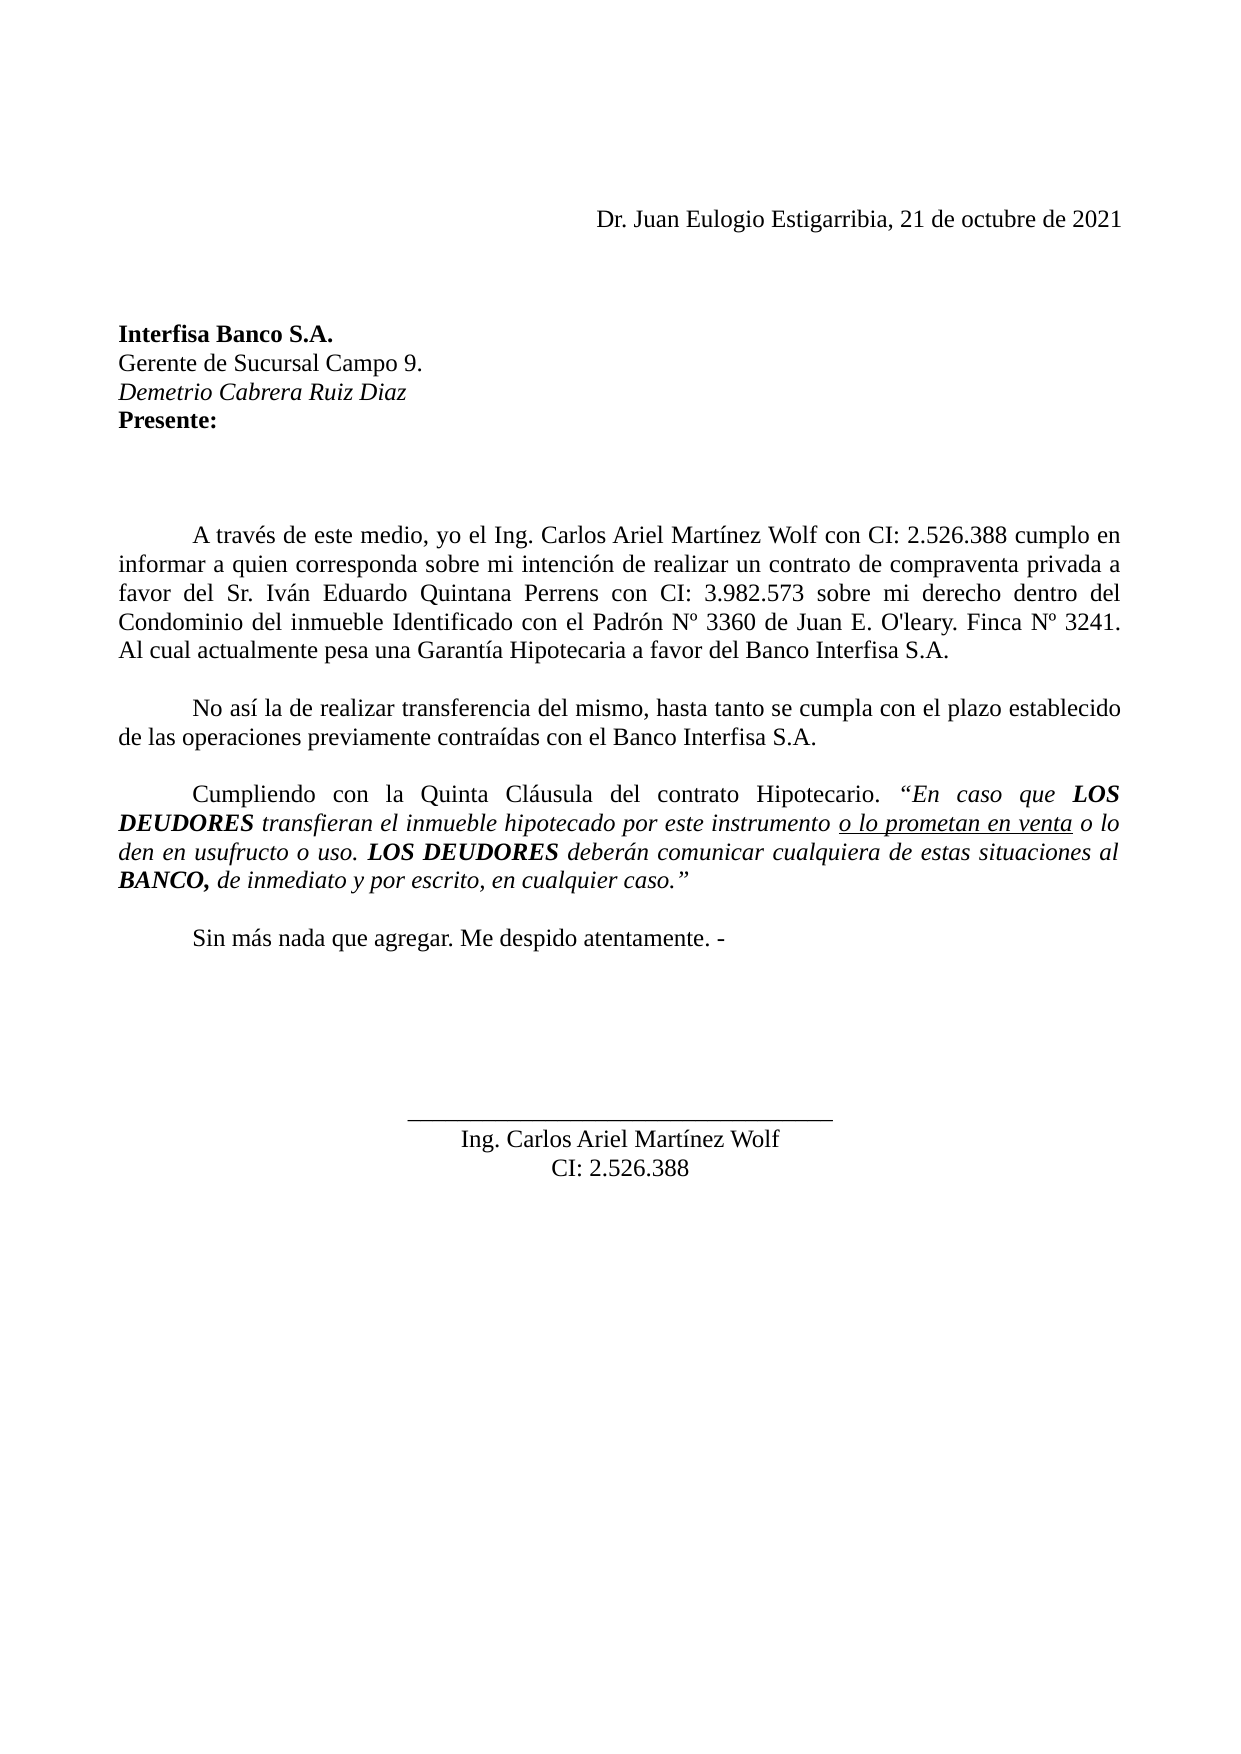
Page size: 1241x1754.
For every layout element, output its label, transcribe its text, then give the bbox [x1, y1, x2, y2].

text Cumpliendo con la Quinta Cláusula del contrato Hipotecario. “En caso que LOS DEUDORES transfieran el inmueble hipotecado por este instrumento o lo prometan en venta o lo den en usufructo o uso. LOS DEUDORES deberán comunicar cualquiera de estas situaciones al BANCO, de inmediato y por escrito, en cualquier caso.” [118, 779, 1122, 894]
text Ing. Carlos Ariel Martínez Wolf [118, 1124, 1122, 1153]
text Gerente de Sucursal Campo 9. [118, 348, 1122, 377]
text Demetrio Cabrera Ruiz Diaz [118, 377, 1122, 406]
text __________________________________ [118, 1096, 1122, 1124]
text Sin más nada que agregar. Me despido atentamente. - [118, 923, 1122, 952]
text Interfisa Banco S.A. [118, 319, 1122, 348]
text Dr. Juan Eulogio Estigarribia, 21 de octubre de 2021 [118, 204, 1122, 233]
text Presente: [118, 406, 1122, 434]
text A través de este medio, yo el Ing. Carlos Ariel Martínez Wolf con CI: 2.526.388 cumplo en informar a quien corresponda sobre mi intención de realizar un contrato de compraventa privada a favor del Sr. Iván Eduardo Quintana Perrens con CI: 3.982.573 sobre mi derecho dentro del Condominio del inmueble Identificado con el Padrón Nº 3360 de Juan E. O'leary. Finca Nº 3241. Al cual actualmente pesa una Garantía Hipotecaria a favor del Banco Interfisa S.A. [118, 521, 1122, 664]
text No así la de realizar transferencia del mismo, hasta tanto se cumpla con el plazo establecido de las operaciones previamente contraídas con el Banco Interfisa S.A. [118, 693, 1122, 751]
text CI: 2.526.388 [118, 1153, 1122, 1182]
